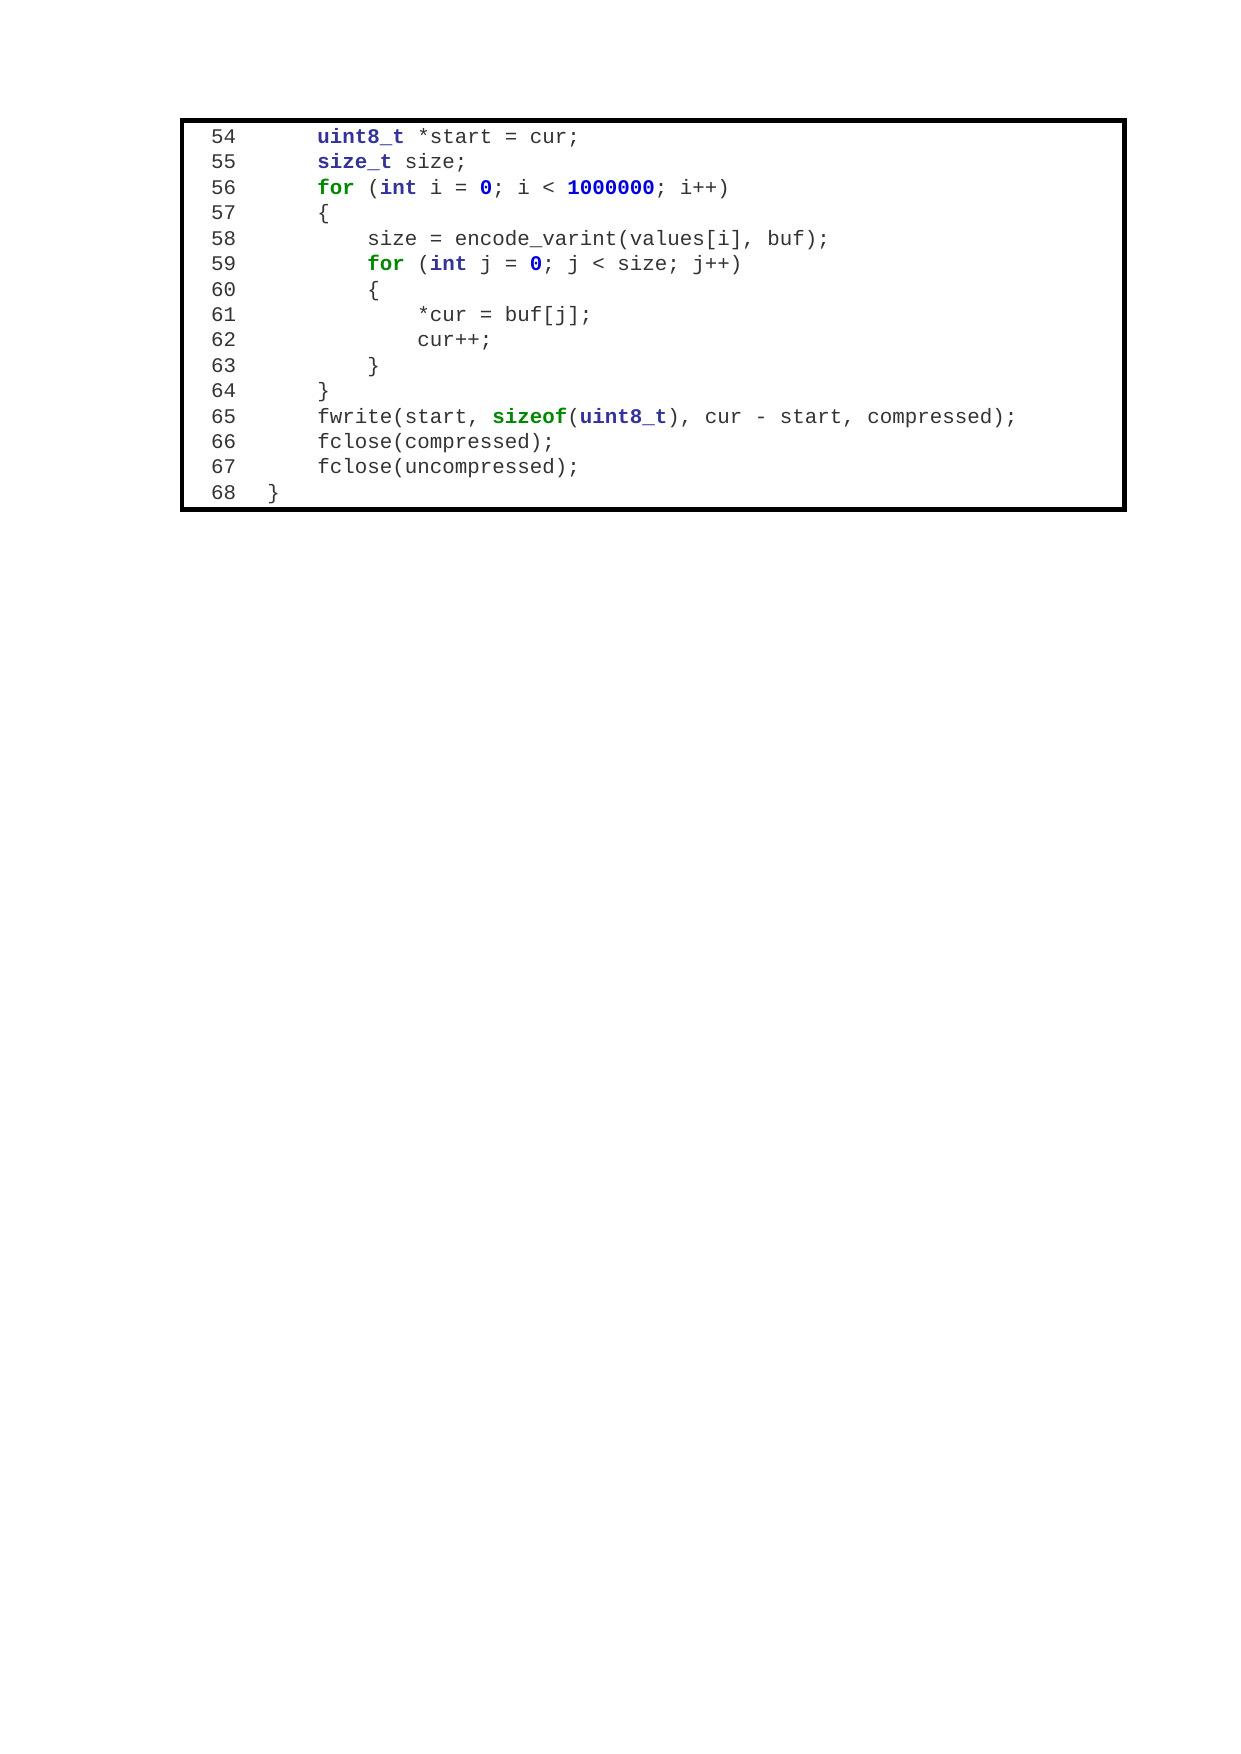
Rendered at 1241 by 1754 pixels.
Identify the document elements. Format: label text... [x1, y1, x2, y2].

table_header uint8_t *start = cur; size_t size; for (int i = 0; i < 1000000; i++) { size = encode_varint(values[i], buf); for (int j = 0; j < size; j++) { *cur = buf[j]; cur++; } } fwrite(start, sizeof(uint8_t), cur - start, compressed); fclose(compressed); fclose(uncompressed); } [265, 123, 1122, 507]
table_header 54 55 56 57 58 59 60 61 62 63 64 65 66 67 68 [184, 123, 265, 507]
